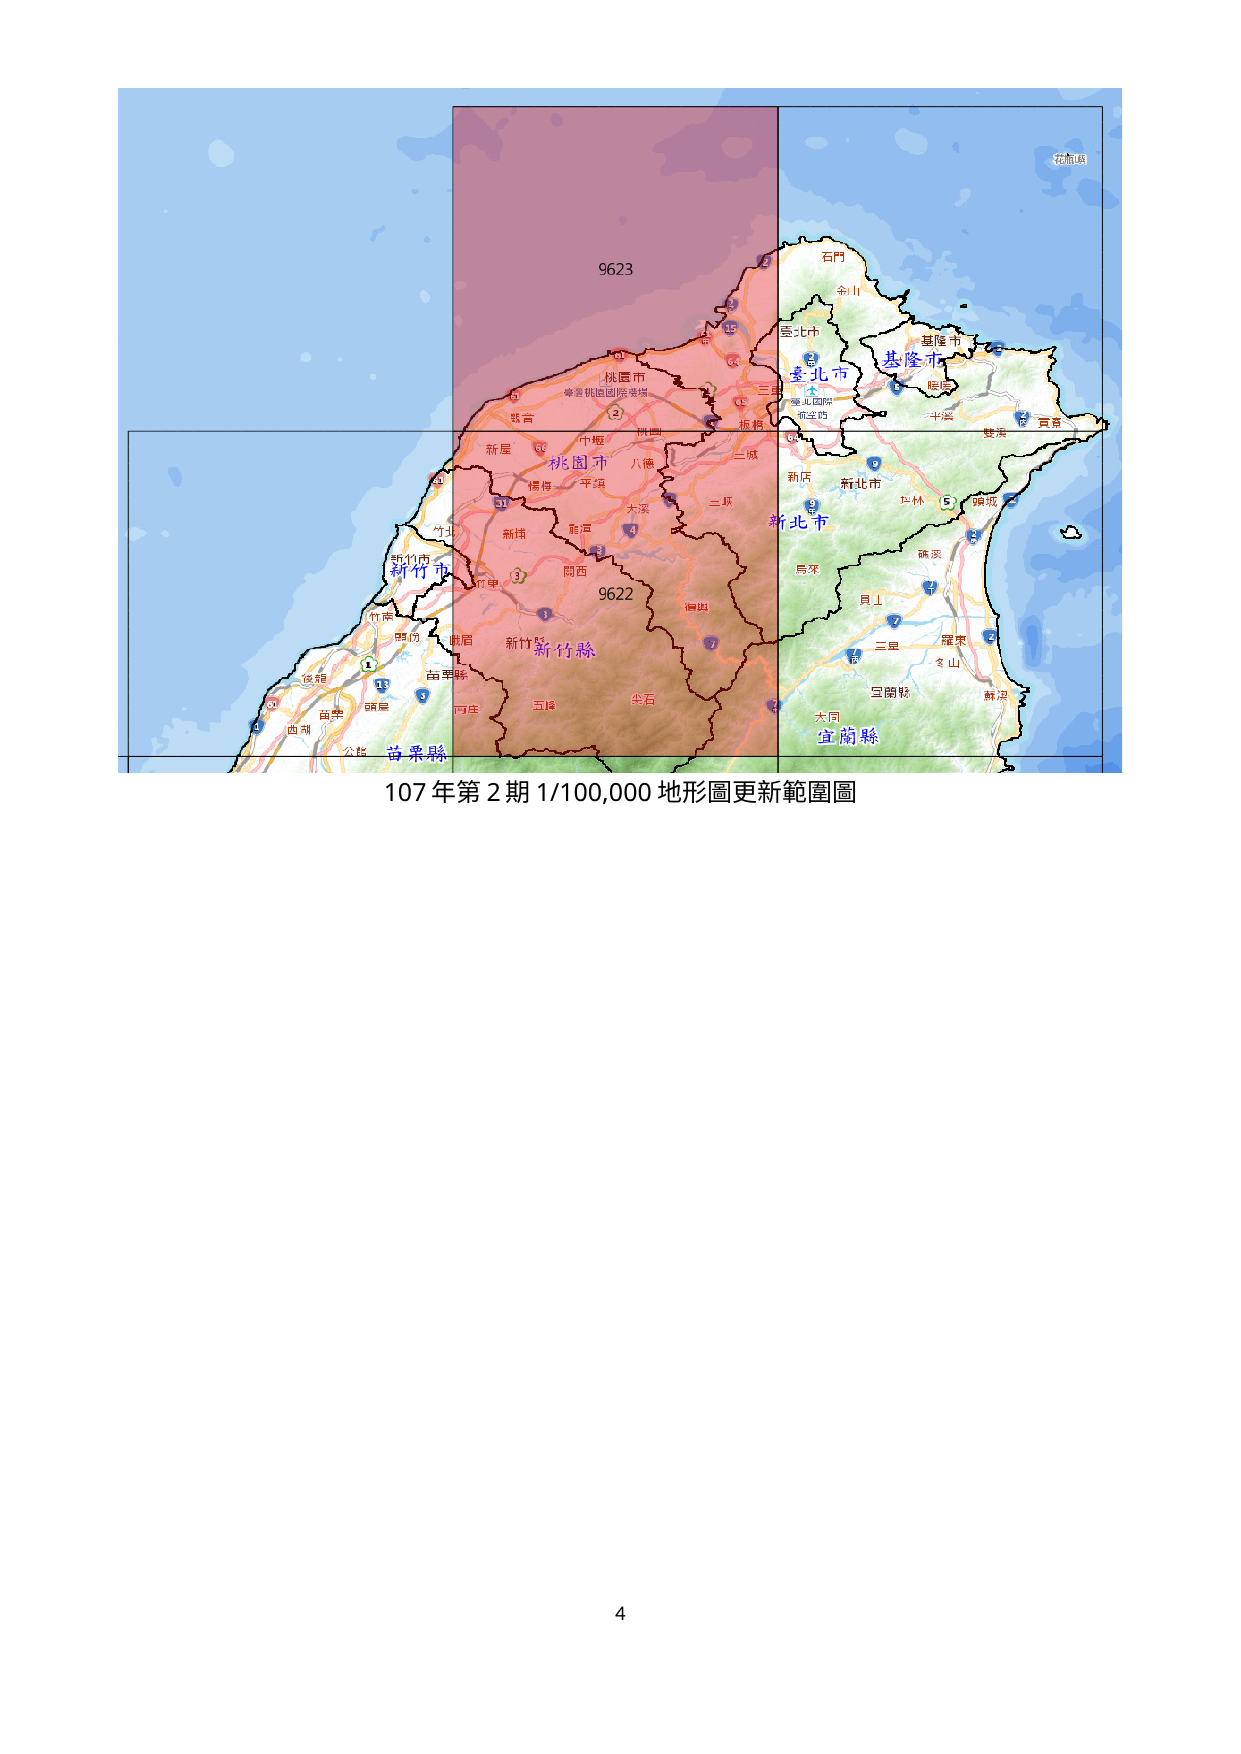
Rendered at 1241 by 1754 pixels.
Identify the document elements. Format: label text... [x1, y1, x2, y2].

picture [118, 88, 1123, 773]
text 107年第2期1/100,000地形圖更新範圍圖 [118, 773, 1122, 809]
